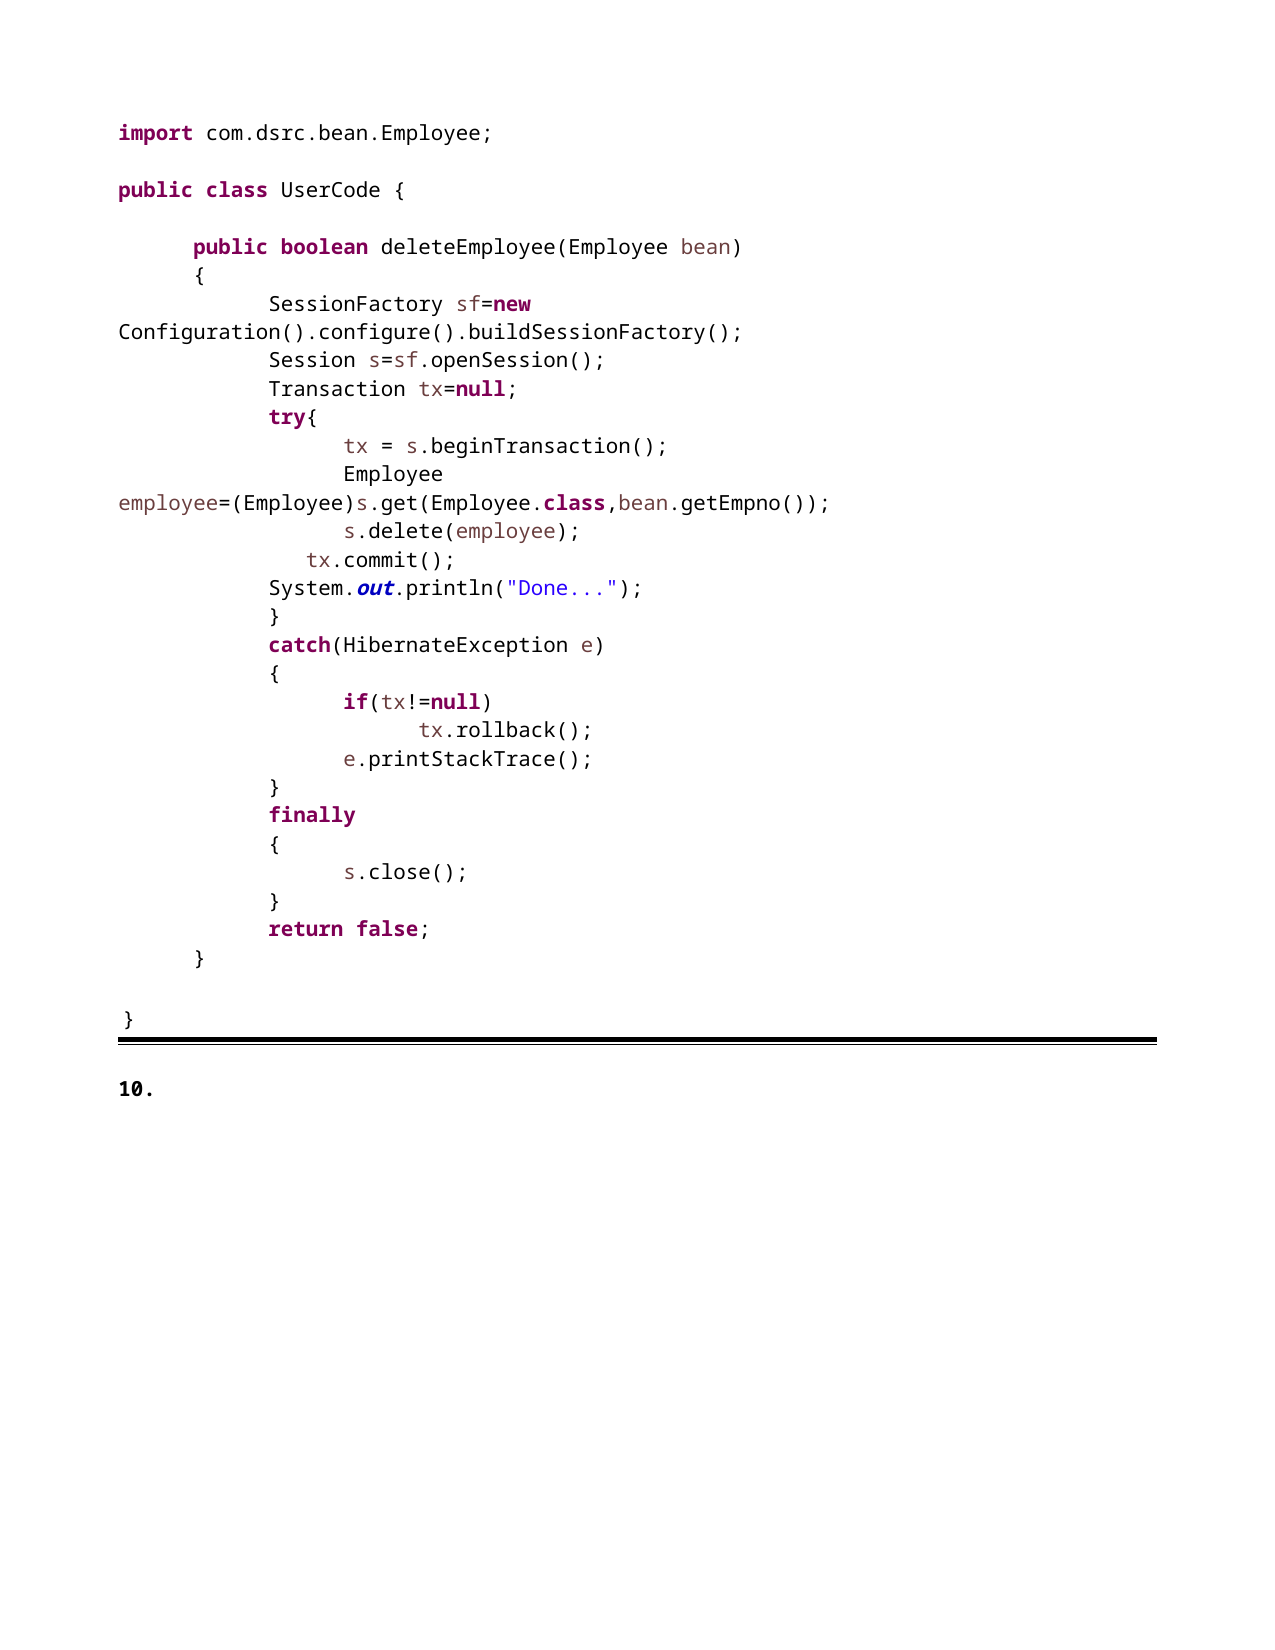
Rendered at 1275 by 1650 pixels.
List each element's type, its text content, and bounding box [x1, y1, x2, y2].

text import com.dsrc.bean.Employee; [118, 118, 1157, 147]
text } [118, 602, 1157, 630]
text if(tx!=null) [118, 687, 1157, 715]
text tx.commit(); [118, 545, 1157, 573]
text s.delete(employee); [118, 516, 1157, 545]
text tx.rollback(); [118, 715, 1157, 744]
text return false; [118, 914, 1157, 943]
text catch(HibernateException e) [118, 630, 1157, 658]
text s.close(); [118, 857, 1157, 886]
text tx = s.beginTransaction(); [118, 431, 1157, 459]
text } [118, 943, 1157, 971]
text System.out.println("Done..."); [118, 573, 1157, 602]
text { [118, 829, 1157, 857]
text SessionFactory sf=new Configuration().configure().buildSessionFactory(); [118, 289, 1157, 346]
text Employee employee=(Employee)s.get(Employee.class,bean.getEmpno()); [118, 459, 1157, 516]
text public class UserCode { [118, 175, 1157, 203]
text Session s=sf.openSession(); [118, 346, 1157, 374]
text try{ [118, 402, 1157, 431]
text Transaction tx=null; [118, 374, 1157, 402]
text 10. [118, 1074, 1157, 1102]
text } [118, 886, 1157, 914]
text { [118, 658, 1157, 687]
text { [118, 260, 1157, 289]
text } [118, 772, 1157, 801]
text } [118, 1000, 1157, 1037]
text public boolean deleteEmployee(Employee bean) [118, 232, 1157, 260]
text e.printStackTrace(); [118, 744, 1157, 772]
text finally [118, 801, 1157, 829]
